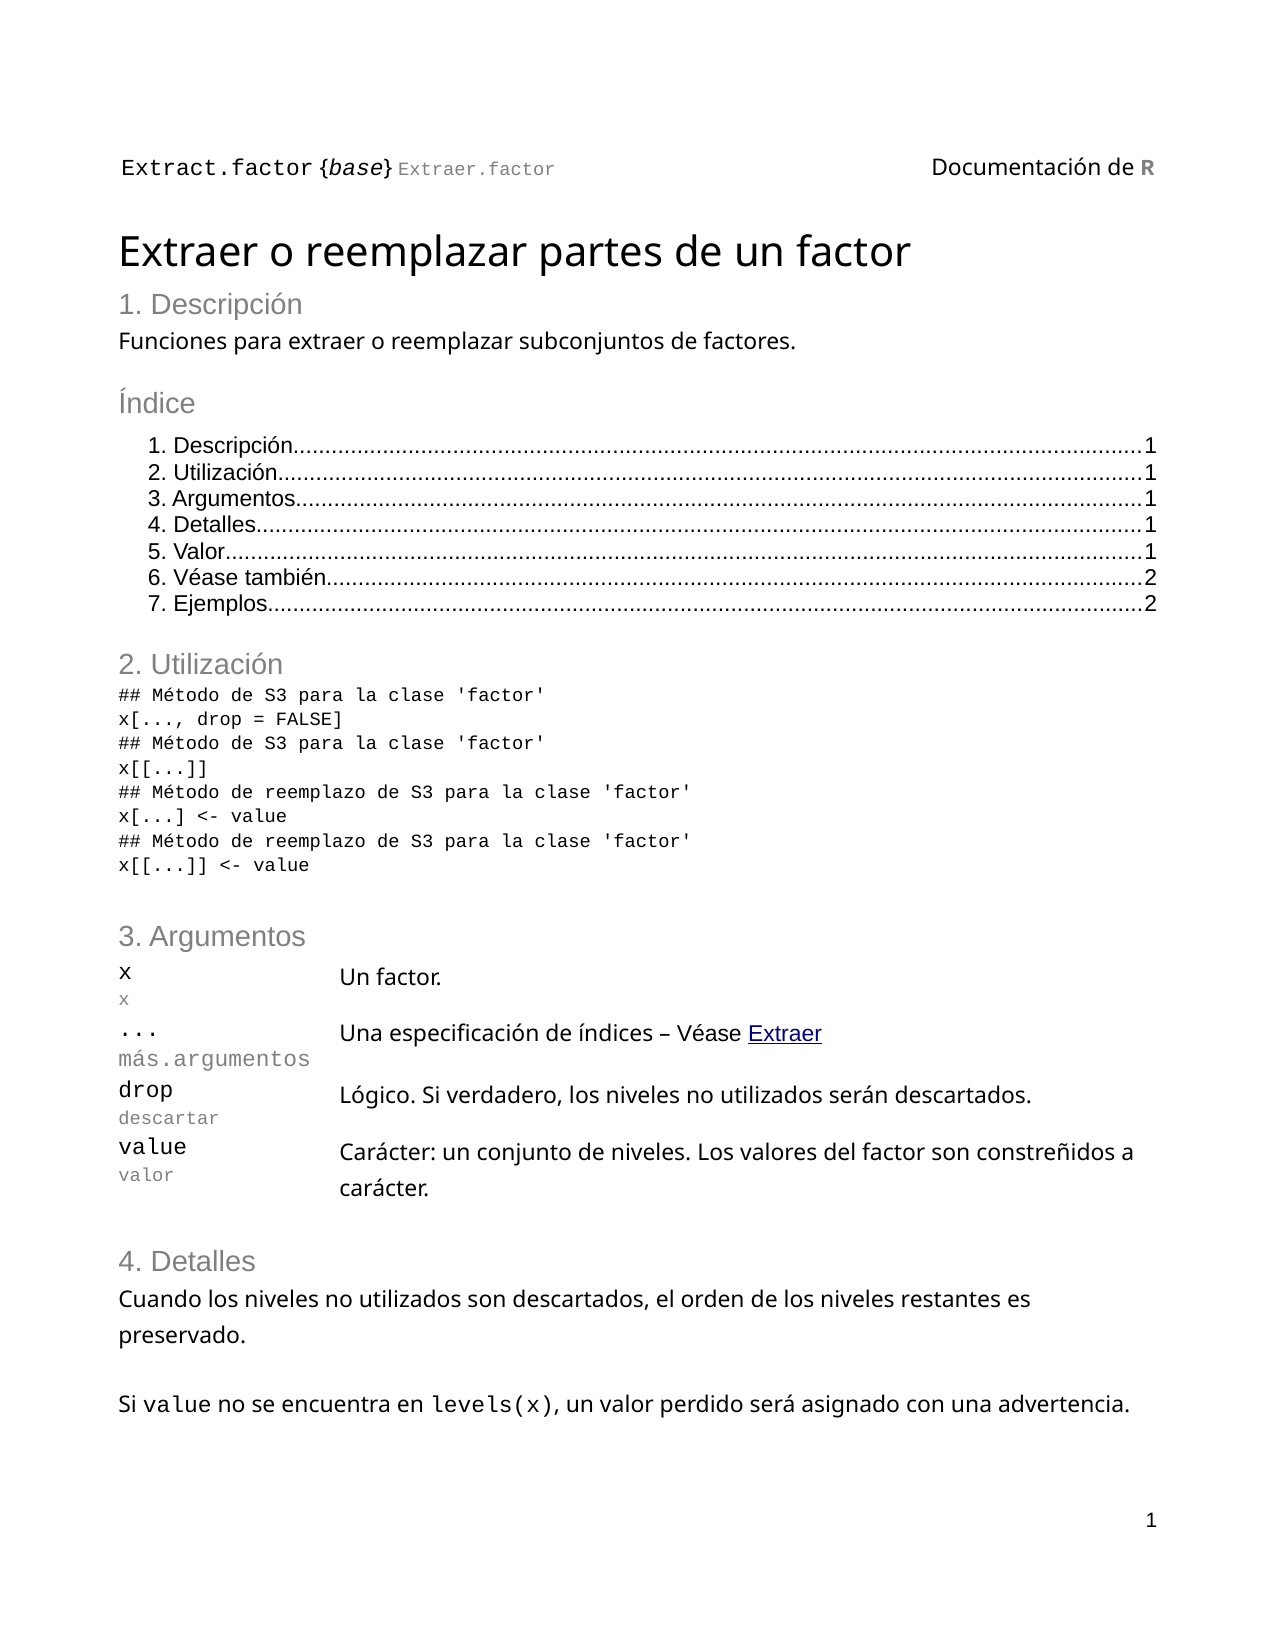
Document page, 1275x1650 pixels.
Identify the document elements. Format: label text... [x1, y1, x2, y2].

table_header Un factor. [336, 958, 1158, 1014]
text 3. Argumentos 1 [148, 485, 1157, 511]
text Funciones para extraer o reemplazar subconjuntos de factores. [118, 325, 1157, 356]
table_cell Carácter: un conjunto de niveles. Los valores del factor son constreñidos a carácter. [336, 1133, 1158, 1206]
text ## Método de reemplazo de S3 para la clase 'factor' [118, 832, 1157, 853]
text 1. Descripción 1 [148, 432, 1157, 458]
text 6. Véase también 2 [148, 564, 1157, 590]
subtitle 2. Utilización [118, 647, 1157, 680]
table_cell Una especificación de índices – Véase Extraer [336, 1014, 1158, 1076]
table_cell ... más.argumentos [118, 1014, 336, 1076]
text x[[...]] <- value [118, 856, 1157, 877]
text ## Método de reemplazo de S3 para la clase 'factor' [118, 783, 1157, 804]
text Si value no se encuentra en levels(x), un valor perdido será asignado con una advertencia. [118, 1388, 1157, 1419]
subtitle 4. Detalles [118, 1244, 1157, 1278]
table_cell Lógico. Si verdadero, los niveles no utilizados serán descartados. [336, 1076, 1158, 1133]
text 4. Detalles 1 [148, 511, 1157, 538]
text Cuando los niveles no utilizados son descartados, el orden de los niveles restantes es preservado. [118, 1283, 1157, 1350]
text ## Método de S3 para la clase 'factor' [118, 734, 1157, 755]
table_header Documentación de R [671, 148, 1157, 186]
table_cell value valor [118, 1133, 336, 1206]
subtitle 3. Argumentos [118, 919, 1157, 952]
text ## Método de S3 para la clase 'factor' [118, 685, 1157, 707]
text 2. Utilización 1 [148, 458, 1157, 485]
text x[..., drop = FALSE] [118, 710, 1157, 731]
text Extraer o reemplazar partes de un factor [118, 221, 1157, 278]
subtitle Índice [118, 386, 1157, 420]
table_header Extract.factor {base} Extraer.factor [118, 148, 671, 186]
subtitle 1. Descripción [118, 287, 1157, 320]
table_header x x [118, 958, 336, 1014]
text x[[...]] [118, 758, 1157, 780]
text 5. Valor 1 [148, 538, 1157, 564]
text x[...] <- value [118, 807, 1157, 828]
table_cell drop descartar [118, 1076, 336, 1133]
text 7. Ejemplos 2 [148, 590, 1157, 617]
